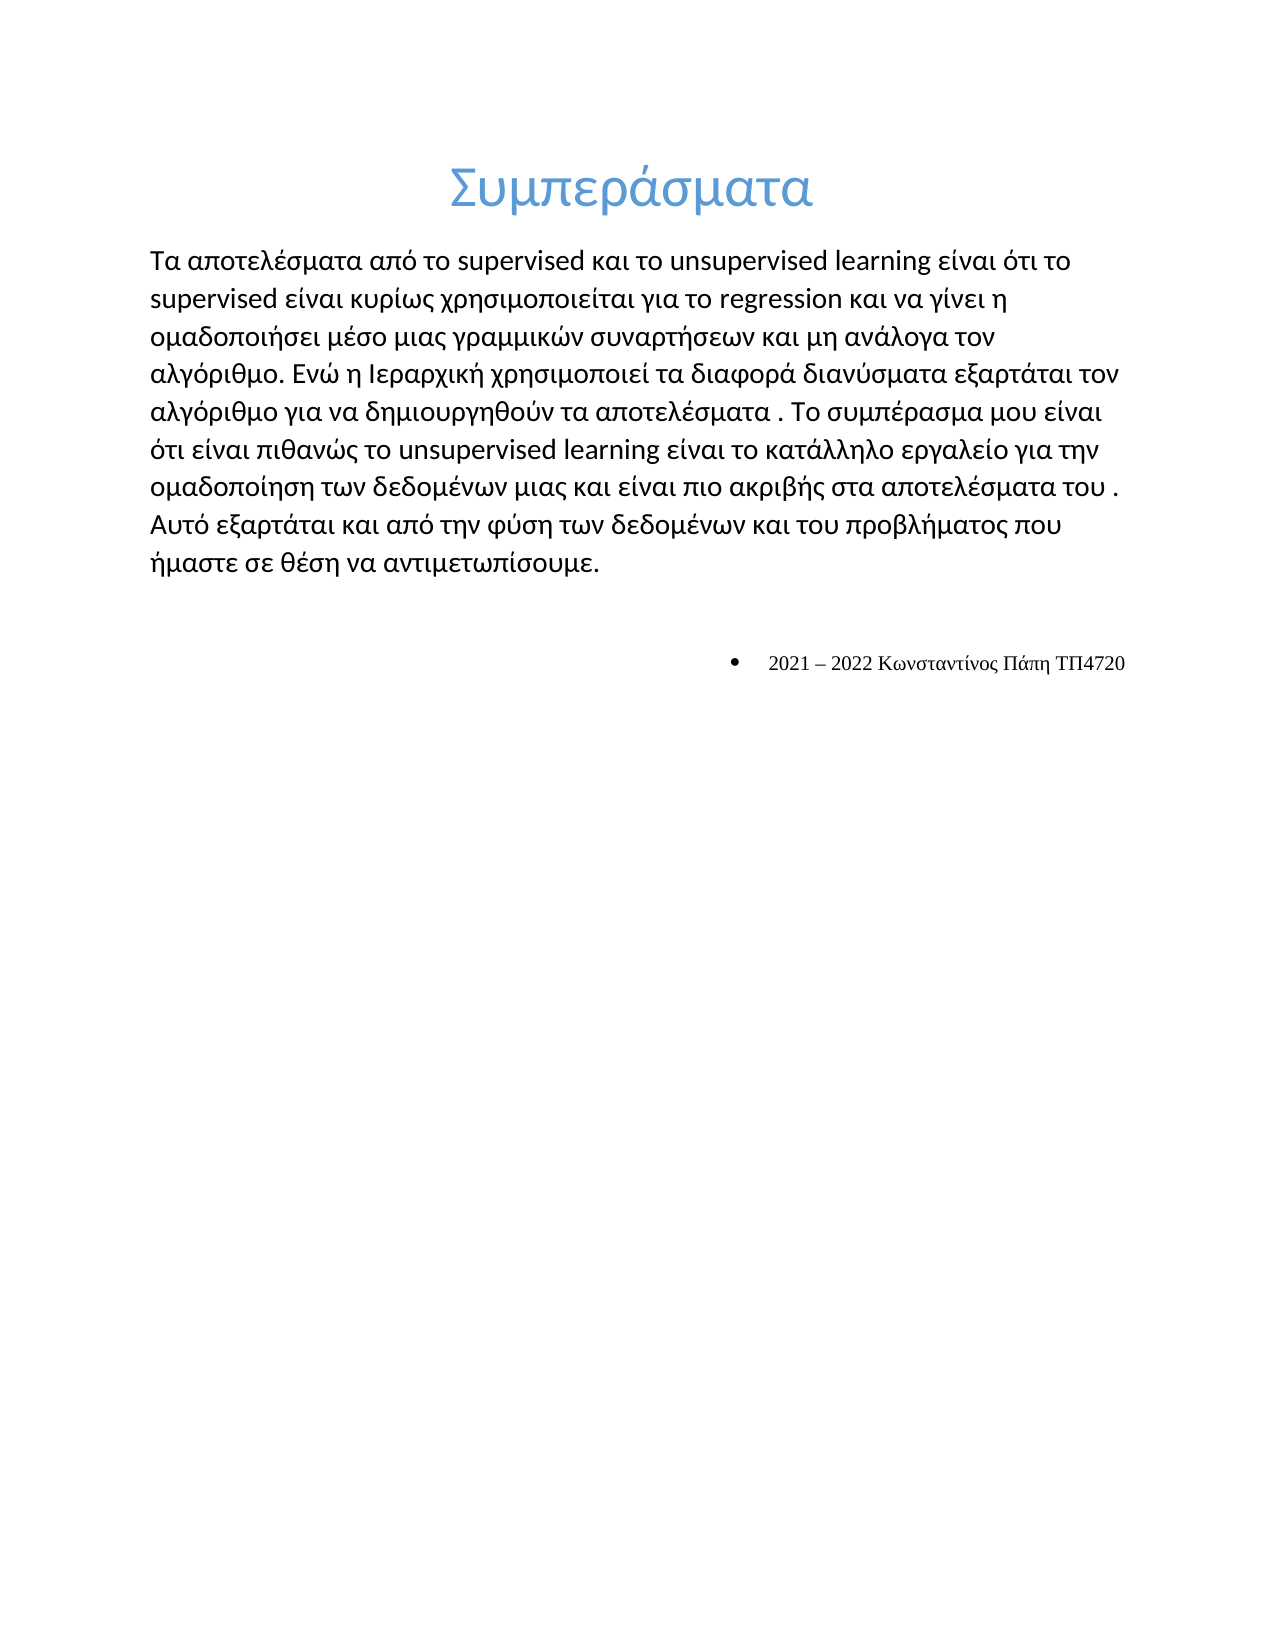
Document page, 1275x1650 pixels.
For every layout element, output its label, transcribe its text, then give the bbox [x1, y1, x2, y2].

text Τα αποτελέσματα από το supervised και το unsupervised learning είναι ότι το supervised είναι κυρίως χρησιμοποιείται για το regression και να γίνει η ομαδοποιήσει μέσο μιας γραμμικών συναρτήσεων και μη ανάλογα τον αλγόριθμο. Ενώ η Ιεραρχική χρησιμοποιεί τα διαφορά διανύσματα εξαρτάται τον αλγόριθμο για να δημιουργηθούν τα αποτελέσματα . Το συμπέρασμα μου είναι ότι είναι πιθανώς το unsupervised learning είναι το κατάλληλο εργαλείο για την ομαδοποίηση των δεδομένων μιας και είναι πιο ακριβής στα αποτελέσματα του . Αυτό εξαρτάται και από την φύση των δεδομένων και του προβλήματος που ήμαστε σε θέση να αντιμετωπίσουμε. [150, 242, 1125, 579]
text Συμπεράσματα [375, 150, 1125, 221]
list 2021 – 2022 Κωνσταντίνος Πάπη ΤΠ4720 [187, 650, 1125, 675]
